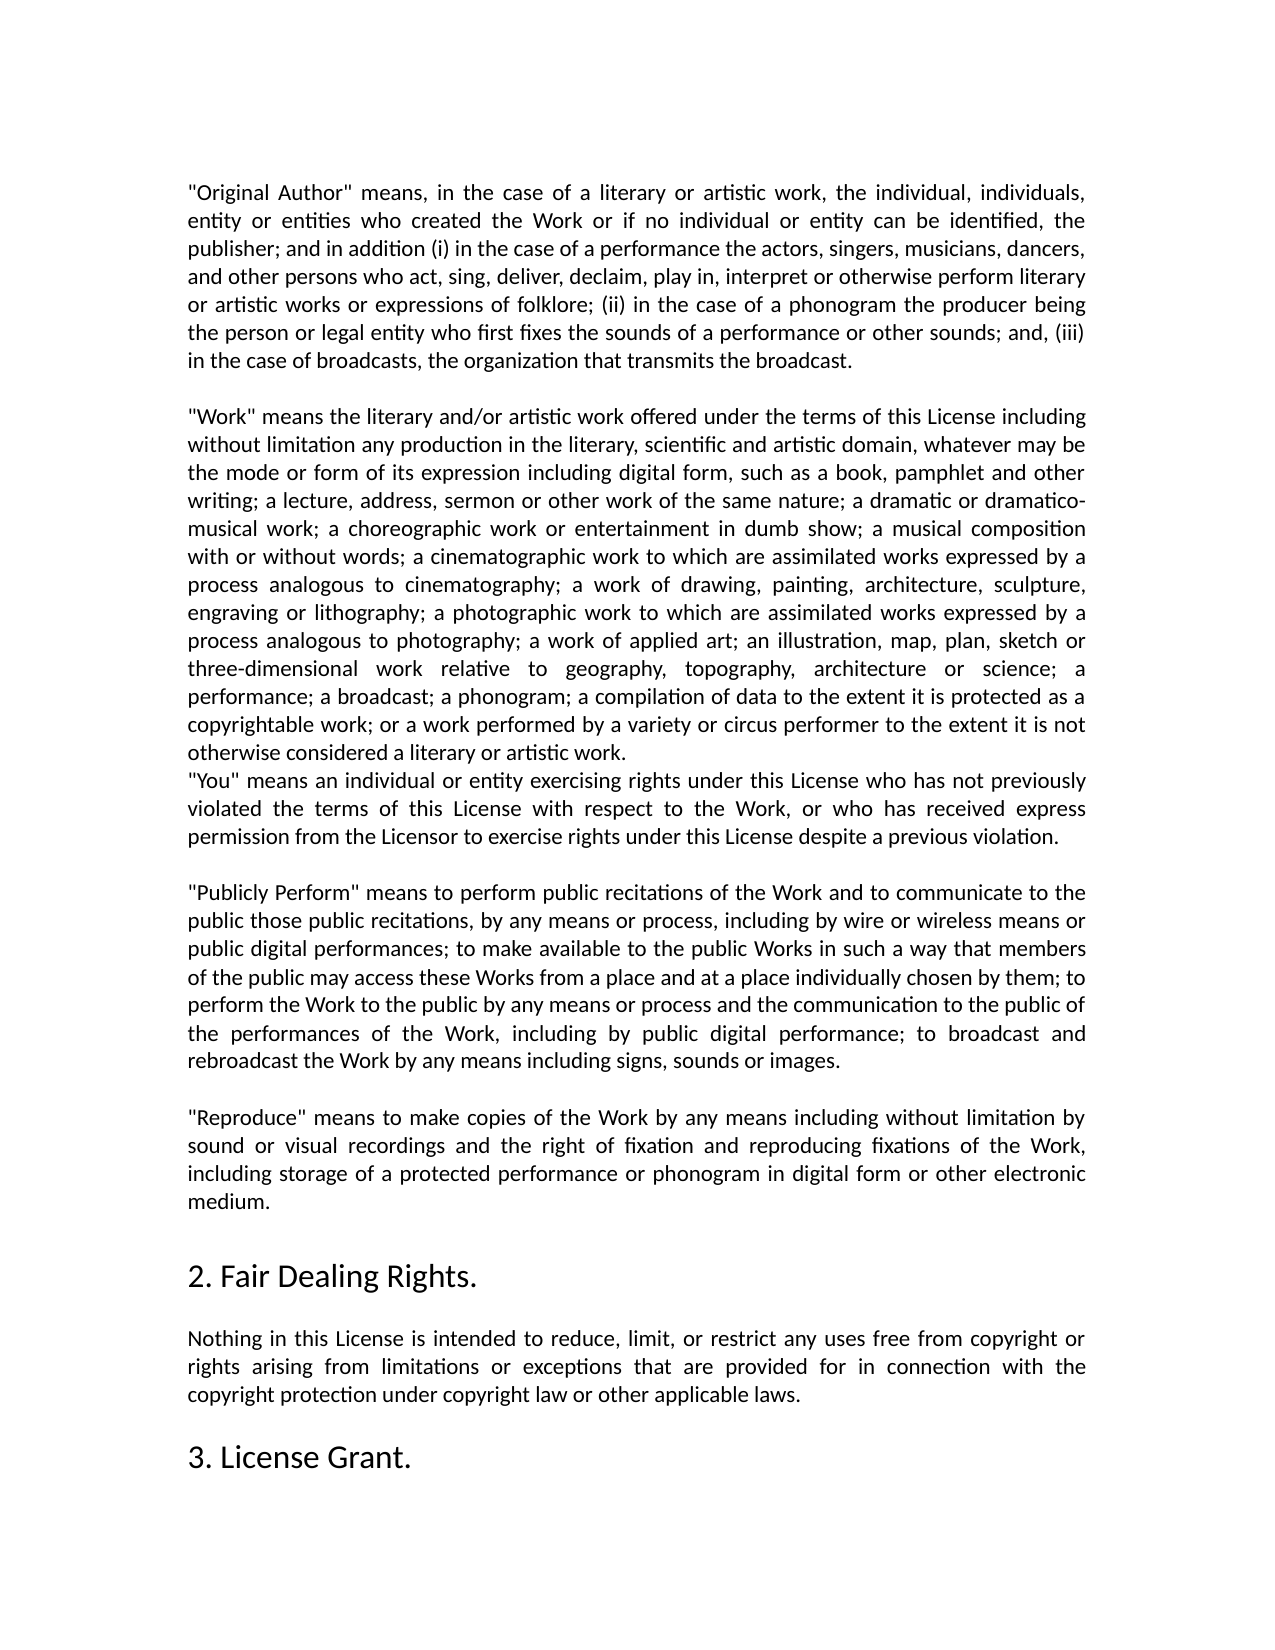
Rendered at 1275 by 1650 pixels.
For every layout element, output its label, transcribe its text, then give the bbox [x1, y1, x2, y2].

text "Work" means the literary and/or artistic work offered under the terms of this License including without limitation any production in the literary, scientific and artistic domain, whatever may be the mode or form of its expression including digital form, such as a book, pamphlet and other writing; a lecture, address, sermon or other work of the same nature; a dramatic or dramatico-musical work; a choreographic work or entertainment in dumb show; a musical composition with or without words; a cinematographic work to which are assimilated works expressed by a process analogous to cinematography; a work of drawing, painting, architecture, sculpture, engraving or lithography; a photographic work to which are assimilated works expressed by a process analogous to photography; a work of applied art; an illustration, map, plan, sketch or three-dimensional work relative to geography, topography, architecture or science; a performance; a broadcast; a phonogram; a compilation of data to the extent it is protected as a copyrightable work; or a work performed by a variety or circus performer to the extent it is not otherwise considered a literary or artistic work. [187, 402, 1087, 766]
text "Publicly Perform" means to perform public recitations of the Work and to communicate to the public those public recitations, by any means or process, including by wire or wireless means or public digital performances; to make available to the public Works in such a way that members of the public may access these Works from a place and at a place individually chosen by them; to perform the Work to the public by any means or process and the communication to the public of the performances of the Work, including by public digital performance; to broadcast and rebroadcast the Work by any means including signs, sounds or images. [187, 878, 1087, 1075]
text Nothing in this License is intended to reduce, limit, or restrict any uses free from copyright or rights arising from limitations or exceptions that are provided for in connection with the copyright protection under copyright law or other applicable laws. [187, 1324, 1087, 1408]
text "Original Author" means, in the case of a literary or artistic work, the individual, individuals, entity or entities who created the Work or if no individual or entity can be identified, the publisher; and in addition (i) in the case of a performance the actors, singers, musicians, dancers, and other persons who act, sing, deliver, declaim, play in, interpret or otherwise perform literary or artistic works or expressions of folklore; (ii) in the case of a phonogram the producer being the person or legal entity who first fixes the sounds of a performance or other sounds; and, (iii) in the case of broadcasts, the organization that transmits the broadcast. [187, 178, 1087, 374]
text 2. Fair Dealing Rights. [187, 1256, 1087, 1296]
text 3. License Grant. [187, 1436, 1087, 1477]
text "You" means an individual or entity exercising rights under this License who has not previously violated the terms of this License with respect to the Work, or who has received express permission from the Licensor to exercise rights under this License despite a previous violation. [187, 766, 1087, 851]
text "Reproduce" means to make copies of the Work by any means including without limitation by sound or visual recordings and the right of fixation and reproducing fixations of the Work, including storage of a protected performance or phonogram in digital form or other electronic medium. [187, 1103, 1087, 1215]
